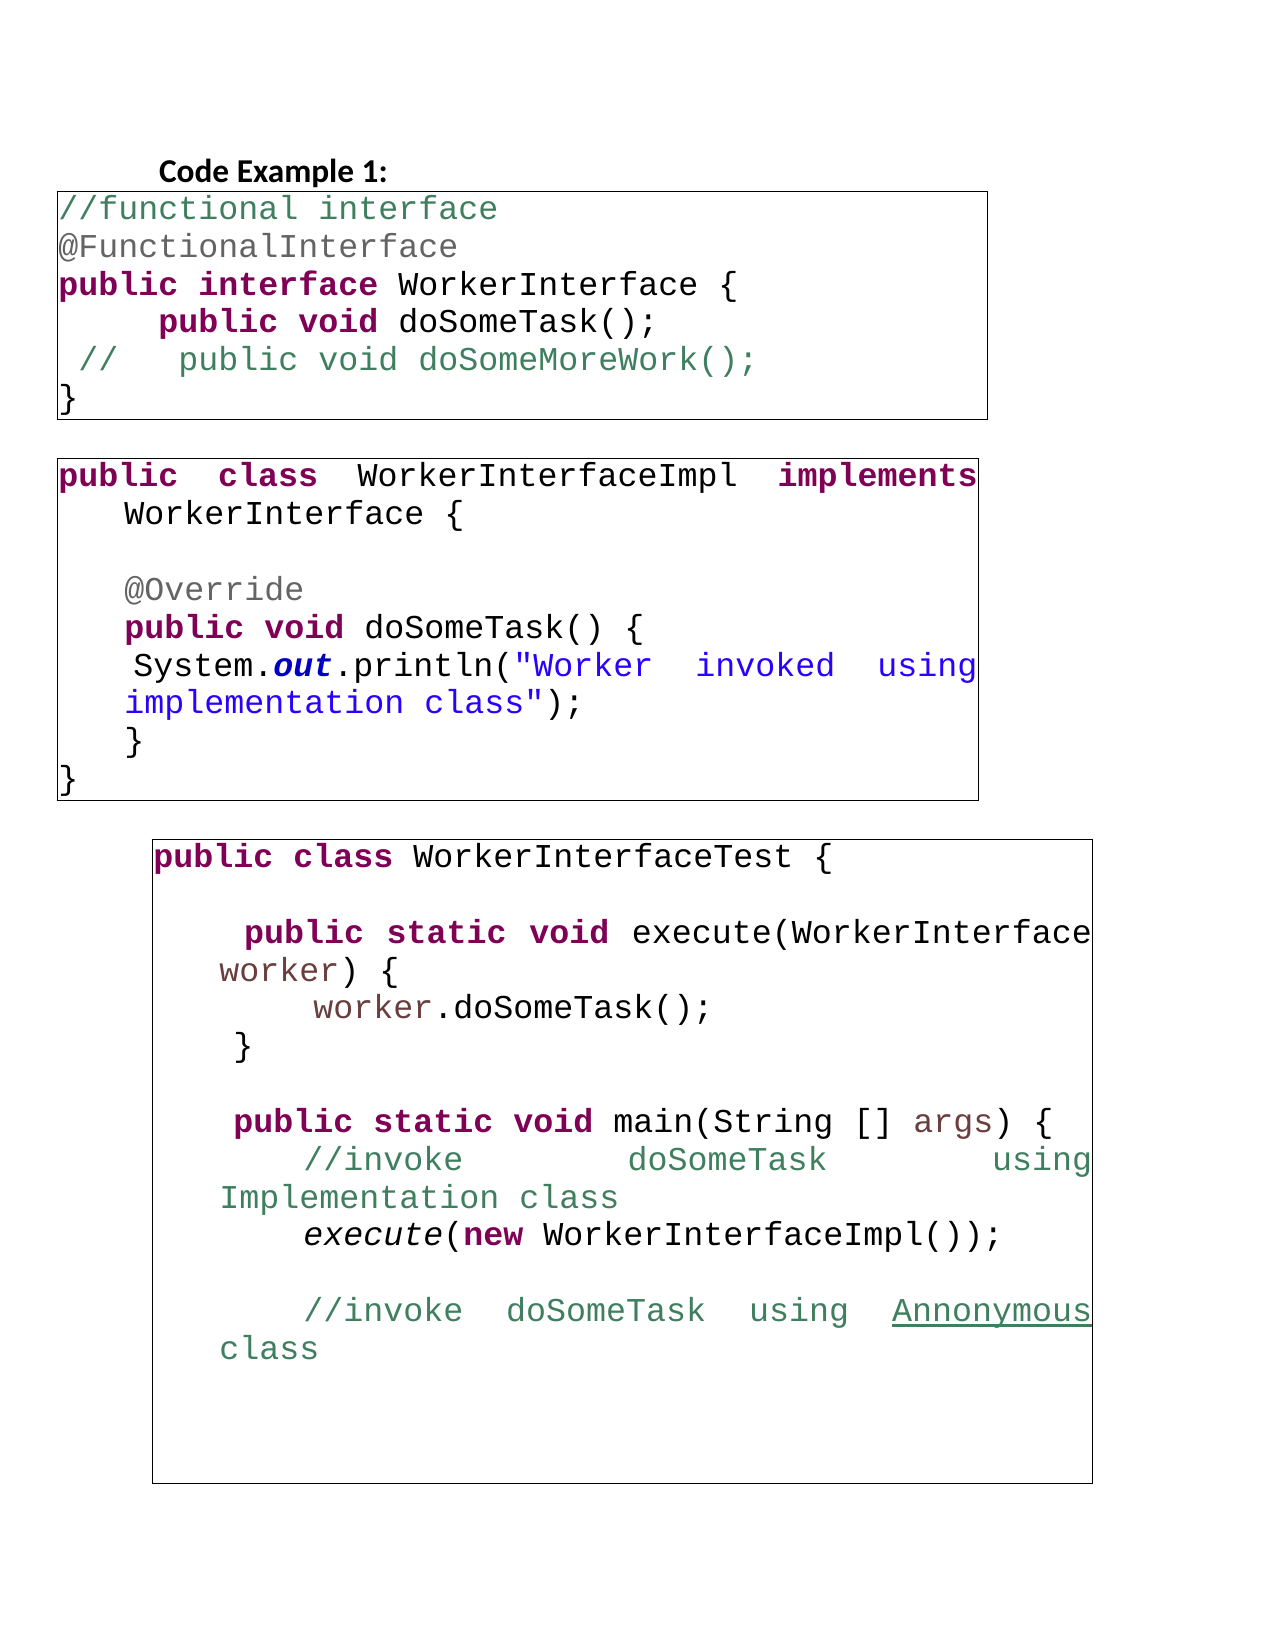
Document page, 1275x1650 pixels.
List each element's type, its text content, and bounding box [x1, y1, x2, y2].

list Code Example 1: [159, 150, 1125, 191]
table_header //functional interface @FunctionalInterface public interface WorkerInterface { public void doSomeTask(); // public void doSomeMoreWork(); } [58, 192, 987, 419]
table_header public class WorkerInterfaceTest { public static void execute(WorkerInterface worker) { worker.doSomeTask(); } public static void main(String [] args) { //invoke doSomeTask using Implementation class execute(new WorkerInterfaceImpl()); //invoke doSomeTask using Annonymous class [153, 840, 1092, 1483]
table_header public class WorkerInterfaceImpl implements WorkerInterface { @Override public void doSomeTask() { System.out.println("Worker invoked using implementation class"); } } [58, 459, 978, 799]
